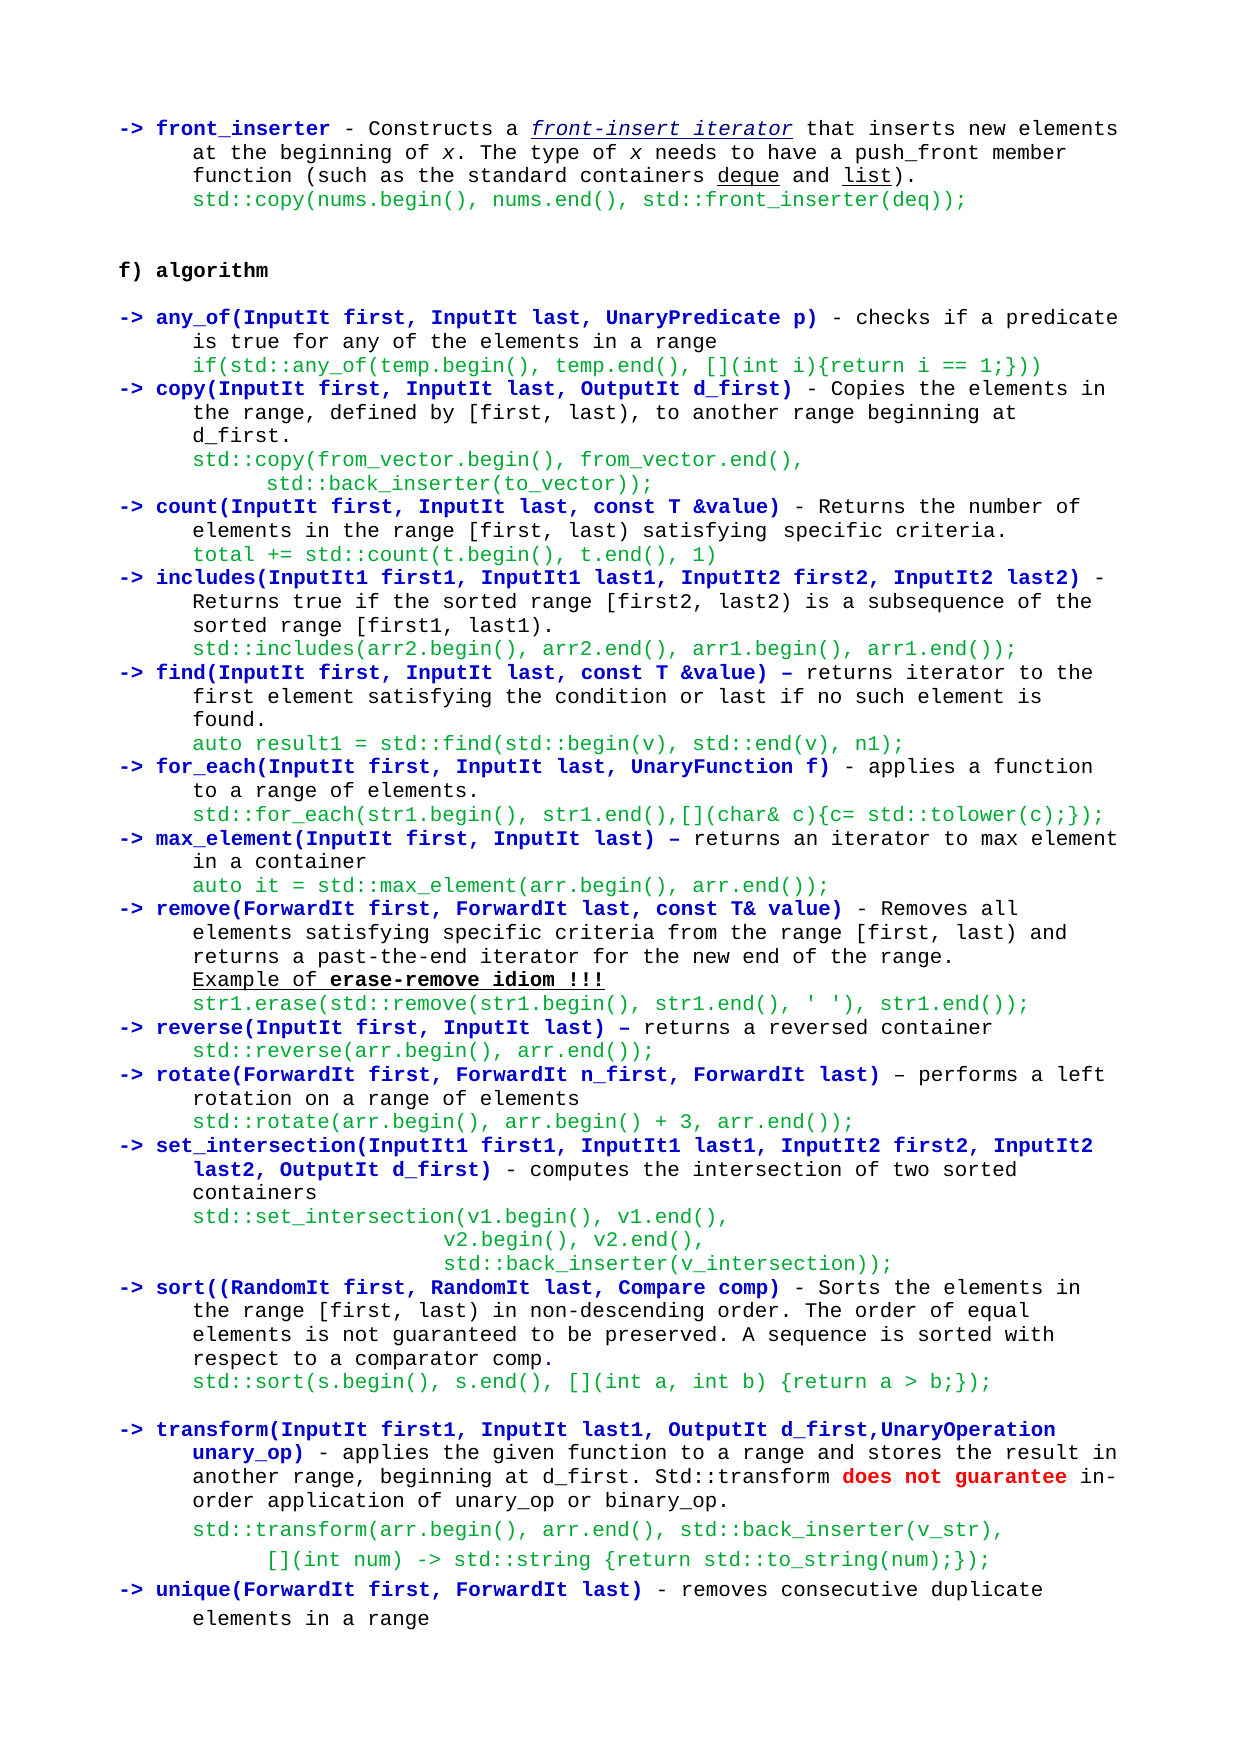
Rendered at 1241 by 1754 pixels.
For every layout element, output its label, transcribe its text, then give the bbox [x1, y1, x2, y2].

text auto result1 = std::find(std::begin(v), std::end(v), n1); [118, 733, 1122, 757]
text std::sort(s.begin(), s.end(), [](int a, int b) {return a > b;}); [118, 1371, 1122, 1395]
text std::reverse(arr.begin(), arr.end()); [118, 1040, 1122, 1064]
text -> copy(InputIt first, InputIt last, OutputIt d_first) - Copies the elements in the range, defined by [first, last), to another range beginning at d_first. [118, 378, 1122, 449]
text v2.begin(), v2.end(), [118, 1229, 1122, 1253]
text -> for_each(InputIt first, InputIt last, UnaryFunction f) - applies a function to a range of elements. [118, 757, 1122, 804]
text std::rotate(arr.begin(), arr.begin() + 3, arr.end()); [118, 1111, 1122, 1135]
text -> find(InputIt first, InputIt last, const T &value) – returns iterator to the first element satisfying the condition or last if no such element is found. [118, 662, 1122, 733]
text std::for_each(str1.begin(), str1.end(),[](char& c){c= std::tolower(c);}); [118, 804, 1122, 827]
text str1.erase(std::remove(str1.begin(), str1.end(), ' '), str1.end()); [118, 993, 1122, 1017]
text -> unique(ForwardIt first, ForwardIt last) - removes consecutive duplicate elements in a range [118, 1573, 1122, 1632]
text -> remove(ForwardIt first, ForwardIt last, const T& value) - Removes all elements satisfying specific criteria from the range [first, last) and returns a past-the-end iterator for the new end of the range. [118, 898, 1122, 969]
text -> sort((RandomIt first, RandomIt last, Compare comp) - Sorts the elements in the range [first, last) in non-descending order. The order of equal elements is not guaranteed to be preserved. A sequence is sorted with respect to a comparator comp. [118, 1277, 1122, 1371]
text -> max_element(InputIt first, InputIt last) – returns an iterator to max element in a container [118, 827, 1122, 875]
text -> count(InputIt first, InputIt last, const T &value) - Returns the number of elements in the range [first, last) satisfying specific criteria. [118, 496, 1122, 544]
text -> set_intersection(InputIt1 first1, InputIt1 last1, InputIt2 first2, InputIt2 last2, OutputIt d_first) - computes the intersection of two sorted containers [118, 1135, 1122, 1206]
text std::set_intersection(v1.begin(), v1.end(), [118, 1206, 1122, 1229]
text -> transform(InputIt first1, InputIt last1, OutputIt d_first,UnaryOperation unary_op) - applies the given function to a range and stores the result in another range, beginning at d_first. Std::transform does not guarantee in- order application of unary_op or binary_op. [118, 1419, 1122, 1513]
text -> front_inserter - Constructs a front-insert iterator that inserts new elements at the beginning of x. The type of x needs to have a push_front member function (such as the standard containers deque and list). [118, 118, 1122, 189]
text -> any_of(InputIt first, InputIt last, UnaryPredicate p) - checks if a predicate is true for any of the elements in a range [118, 307, 1122, 354]
text Example of erase-remove idiom !!! [118, 969, 1122, 993]
text -> rotate(ForwardIt first, ForwardIt n_first, ForwardIt last) – performs a left rotation on a range of elements [118, 1064, 1122, 1111]
text [](int num) -> std::string {return std::to_string(num);}); [118, 1543, 1122, 1573]
text std::copy(nums.begin(), nums.end(), std::front_inserter(deq)); [118, 189, 1122, 213]
text std::transform(arr.begin(), arr.end(), std::back_inserter(v_str), [118, 1513, 1122, 1543]
text std::copy(from_vector.begin(), from_vector.end(), std::back_inserter(to_vector)); [118, 449, 1122, 496]
text auto it = std::max_element(arr.begin(), arr.end()); [118, 875, 1122, 898]
text -> includes(InputIt1 first1, InputIt1 last1, InputIt2 first2, InputIt2 last2) - Returns true if the sorted range [first2, last2) is a subsequence of the sorted range [first1, last1). [118, 567, 1122, 638]
text -> reverse(InputIt first, InputIt last) – returns a reversed container [118, 1017, 1122, 1040]
text total += std::count(t.begin(), t.end(), 1) [118, 544, 1122, 567]
text if(std::any_of(temp.begin(), temp.end(), [](int i){return i == 1;})) [118, 354, 1122, 378]
text std::includes(arr2.begin(), arr2.end(), arr1.begin(), arr1.end()); [118, 638, 1122, 662]
text std::back_inserter(v_intersection)); [118, 1253, 1122, 1277]
text f) algorithm [118, 260, 1122, 284]
